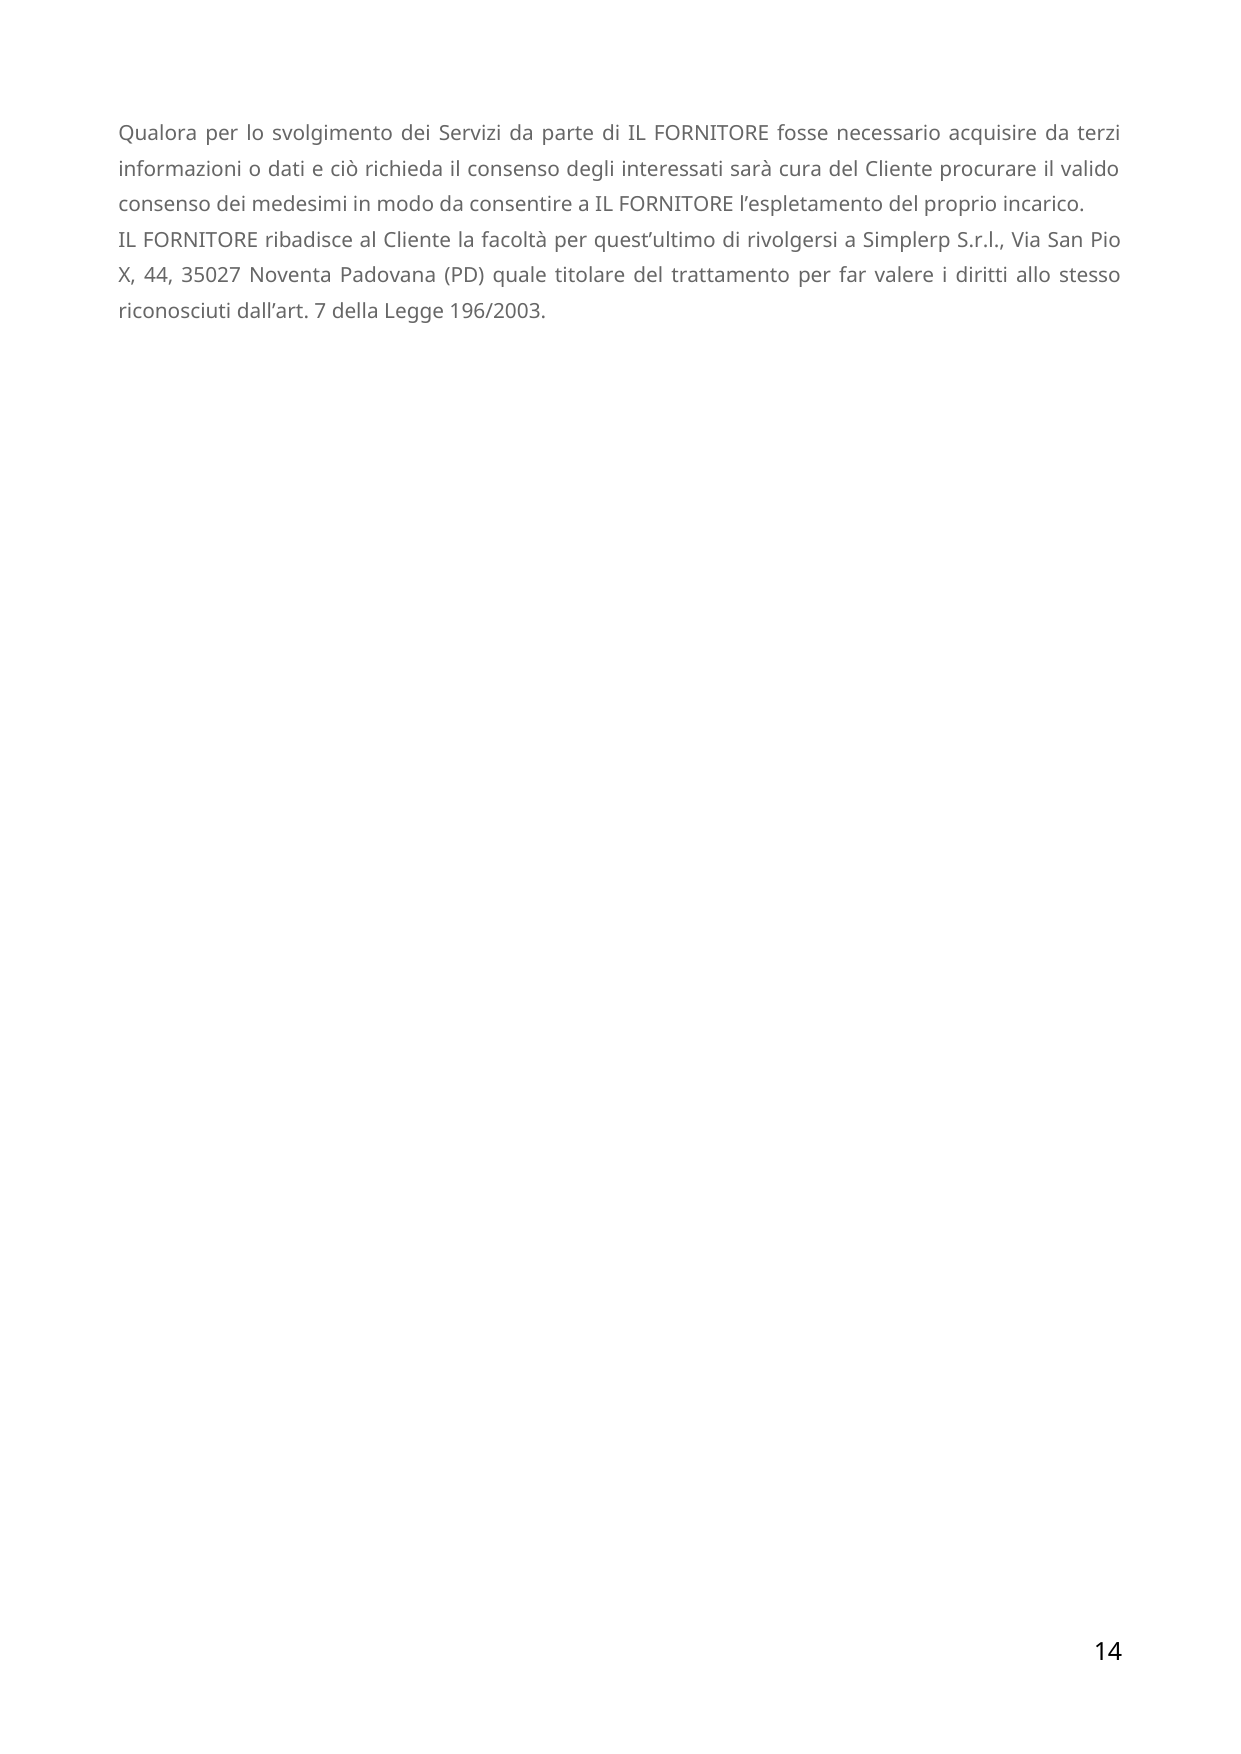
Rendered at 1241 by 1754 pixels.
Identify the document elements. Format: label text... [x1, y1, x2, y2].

text Qualora per lo svolgimento dei Servizi da parte di IL FORNITORE fosse necessario acquisire da terzi informazioni o dati e ciò richieda il consenso degli interessati sarà cura del Cliente procurare il valido consenso dei medesimi in modo da consentire a IL FORNITORE l’espletamento del proprio incarico. [118, 118, 1122, 218]
text IL FORNITORE ribadisce al Cliente la facoltà per quest’ultimo di rivolgersi a Simplerp S.r.l., Via San Pio X, 44, 35027 Noventa Padovana (PD) quale titolare del trattamento per far valere i diritti allo stesso riconosciuti dall’art. 7 della Legge 196/2003. [118, 225, 1122, 324]
